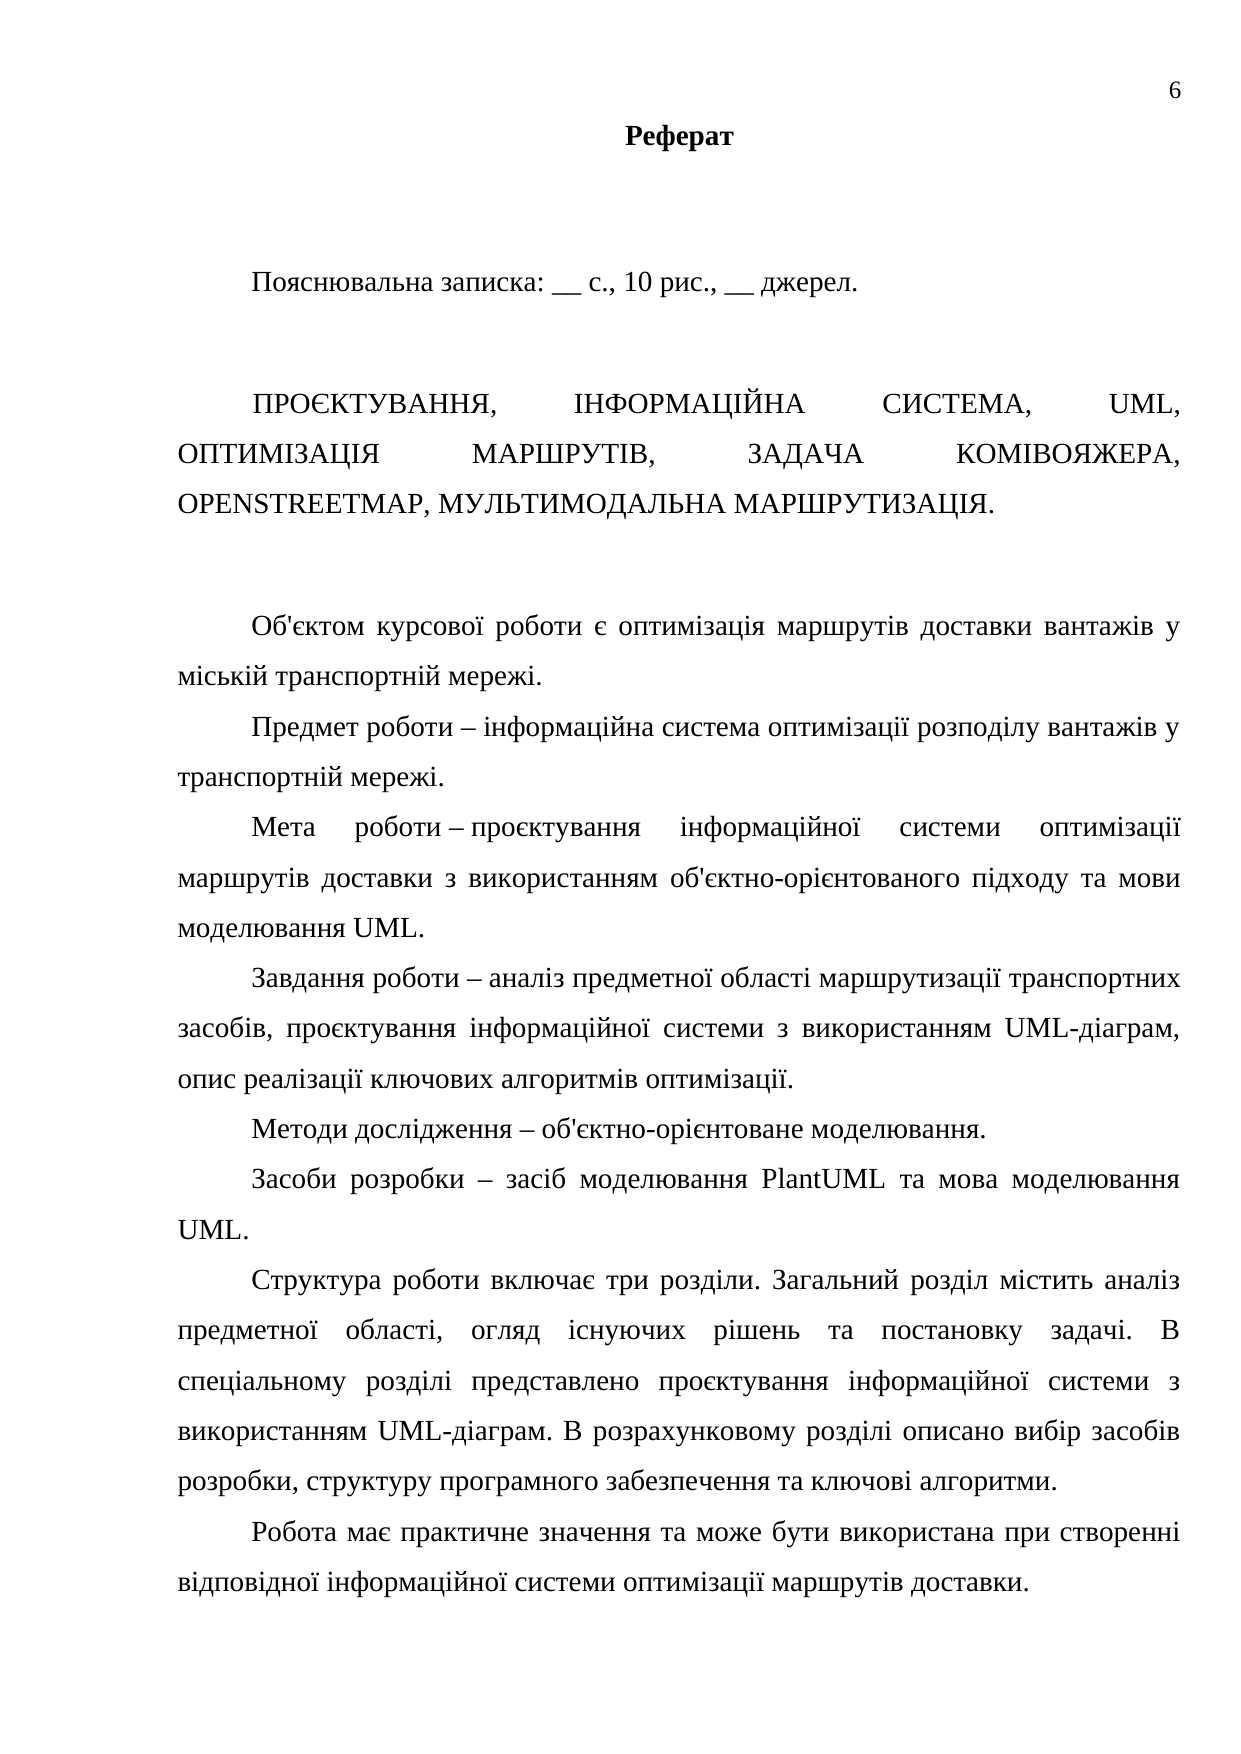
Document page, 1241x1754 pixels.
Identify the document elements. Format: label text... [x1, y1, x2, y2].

text Предмет роботи – інформаційна система оптимізації розподілу вантажів у транспортній мережі. [177, 709, 1181, 793]
text Завдання роботи – аналіз предметної області маршрутизації транспортних засобів, проєктування інформаційної системи з використанням UML-діаграм, опис реалізації ключових алгоритмів оптимізації. [177, 960, 1181, 1094]
text Робота має практичне значення та може бути використана при створенні відповідної інформаційної системи оптимізації маршрутів доставки. [177, 1514, 1181, 1598]
text Об'єктом курсової роботи є оптимізація маршрутів доставки вантажів у міській транспортній мережі. [177, 608, 1181, 692]
text ПРОЄКТУВАННЯ, ІНФОРМАЦІЙНА СИСТЕМА, UML, ОПТИМІЗАЦІЯ МАРШРУТІВ, ЗАДАЧА КОМІВОЯЖЕРА, OPENSTREETMAP, МУЛЬТИМОДАЛЬНА МАРШРУТИЗАЦІЯ. [177, 386, 1181, 520]
text Методи дослідження – об'єктно-орієнтоване моделювання. [177, 1111, 1181, 1145]
text Мета роботи – проєктування інформаційної системи оптимізації маршрутів доставки з використанням об'єктно-орієнтованого підходу та мови моделювання UML. [177, 809, 1181, 943]
text Реферат [177, 118, 1181, 152]
text Засоби розробки – засіб моделювання PlantUML та мова моделювання UML. [177, 1162, 1181, 1245]
text Пояснювальна записка: __ с., 10 рис., __ джерел. [177, 264, 1181, 298]
text Структура роботи включає три розділи. Загальний розділ містить аналіз предметної області, огляд існуючих рішень та постановку задачі. В спеціальному розділі представлено проєктування інформаційної системи з використанням UML-діаграм. В розрахунковому розділі описано вибір засобів розробки, структуру програмного забезпечення та ключові алгоритми. [177, 1262, 1181, 1497]
